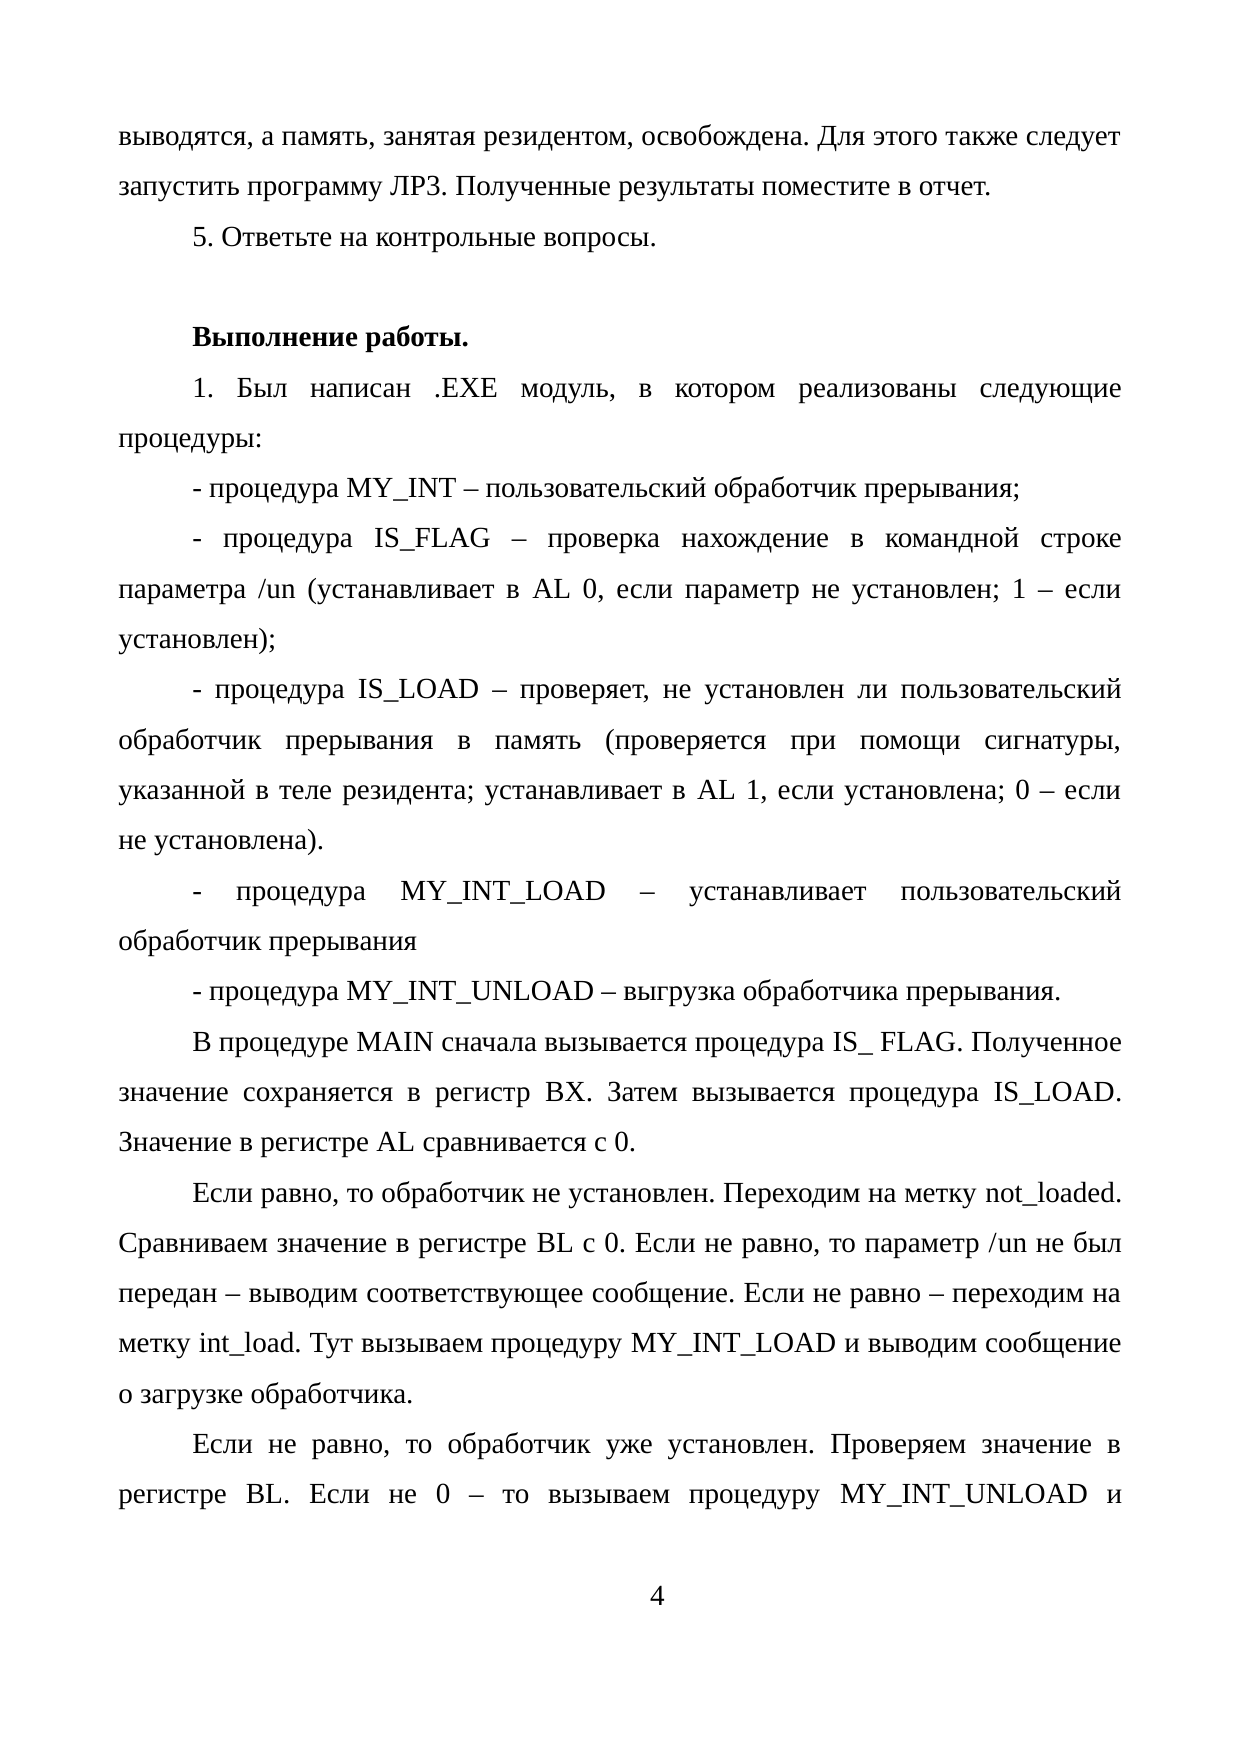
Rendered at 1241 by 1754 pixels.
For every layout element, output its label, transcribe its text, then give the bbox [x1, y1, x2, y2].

text - процедура MY_INT_LOAD – устанавливает пользовательский обработчик прерывания [118, 873, 1122, 957]
text - процедура IS_FLAG – проверка нахождение в командной строке параметра /un (устанавливает в AL 0, если параметр не установлен; 1 – если установлен); [118, 521, 1122, 655]
subtitle Выполнение работы. [118, 319, 1122, 353]
text Если не равно, то обработчик уже установлен. Проверяем значение в регистре BL. Если не 0 – то вызываем процедуру MY_INT_UNLOAD и [118, 1426, 1122, 1510]
text - процедура MY_INT – пользовательский обработчик прерывания; [118, 470, 1122, 504]
text В процедуре MAIN сначала вызывается процедура IS_ FLAG. Полученное значение сохраняется в регистр BX. Затем вызывается процедура IS_LOAD. Значение в регистре AL сравнивается с 0. [118, 1024, 1122, 1158]
text Если равно, то обработчик не установлен. Переходим на метку not_loaded. Сравниваем значение в регистре BL с 0. Если не равно, то параметр /un не был передан – выводим соответствующее сообщение. Если не равно – переходим на метку int_load. Тут вызываем процедуру MY_INT_LOAD и выводим сообщение о загрузке обработчика. [118, 1175, 1122, 1409]
text выводятся, а память, занятая резидентом, освобождена. Для этого также следует запустить программу ЛР3. Полученные результаты поместите в отчет. [118, 118, 1122, 202]
text - процедура MY_INT_UNLOAD – выгрузка обработчика прерывания. [118, 973, 1122, 1007]
text 1. Был написан .EXE модуль, в котором реализованы следующие процедуры: [118, 370, 1122, 453]
text - процедура IS_LOAD – проверяет, не установлен ли пользовательский обработчик прерывания в память (проверяется при помощи сигнатуры, указанной в теле резидента; устанавливает в AL 1, если установлена; 0 – если не установлена). [118, 672, 1122, 856]
text 5. Ответьте на контрольные вопросы. [118, 219, 1122, 252]
